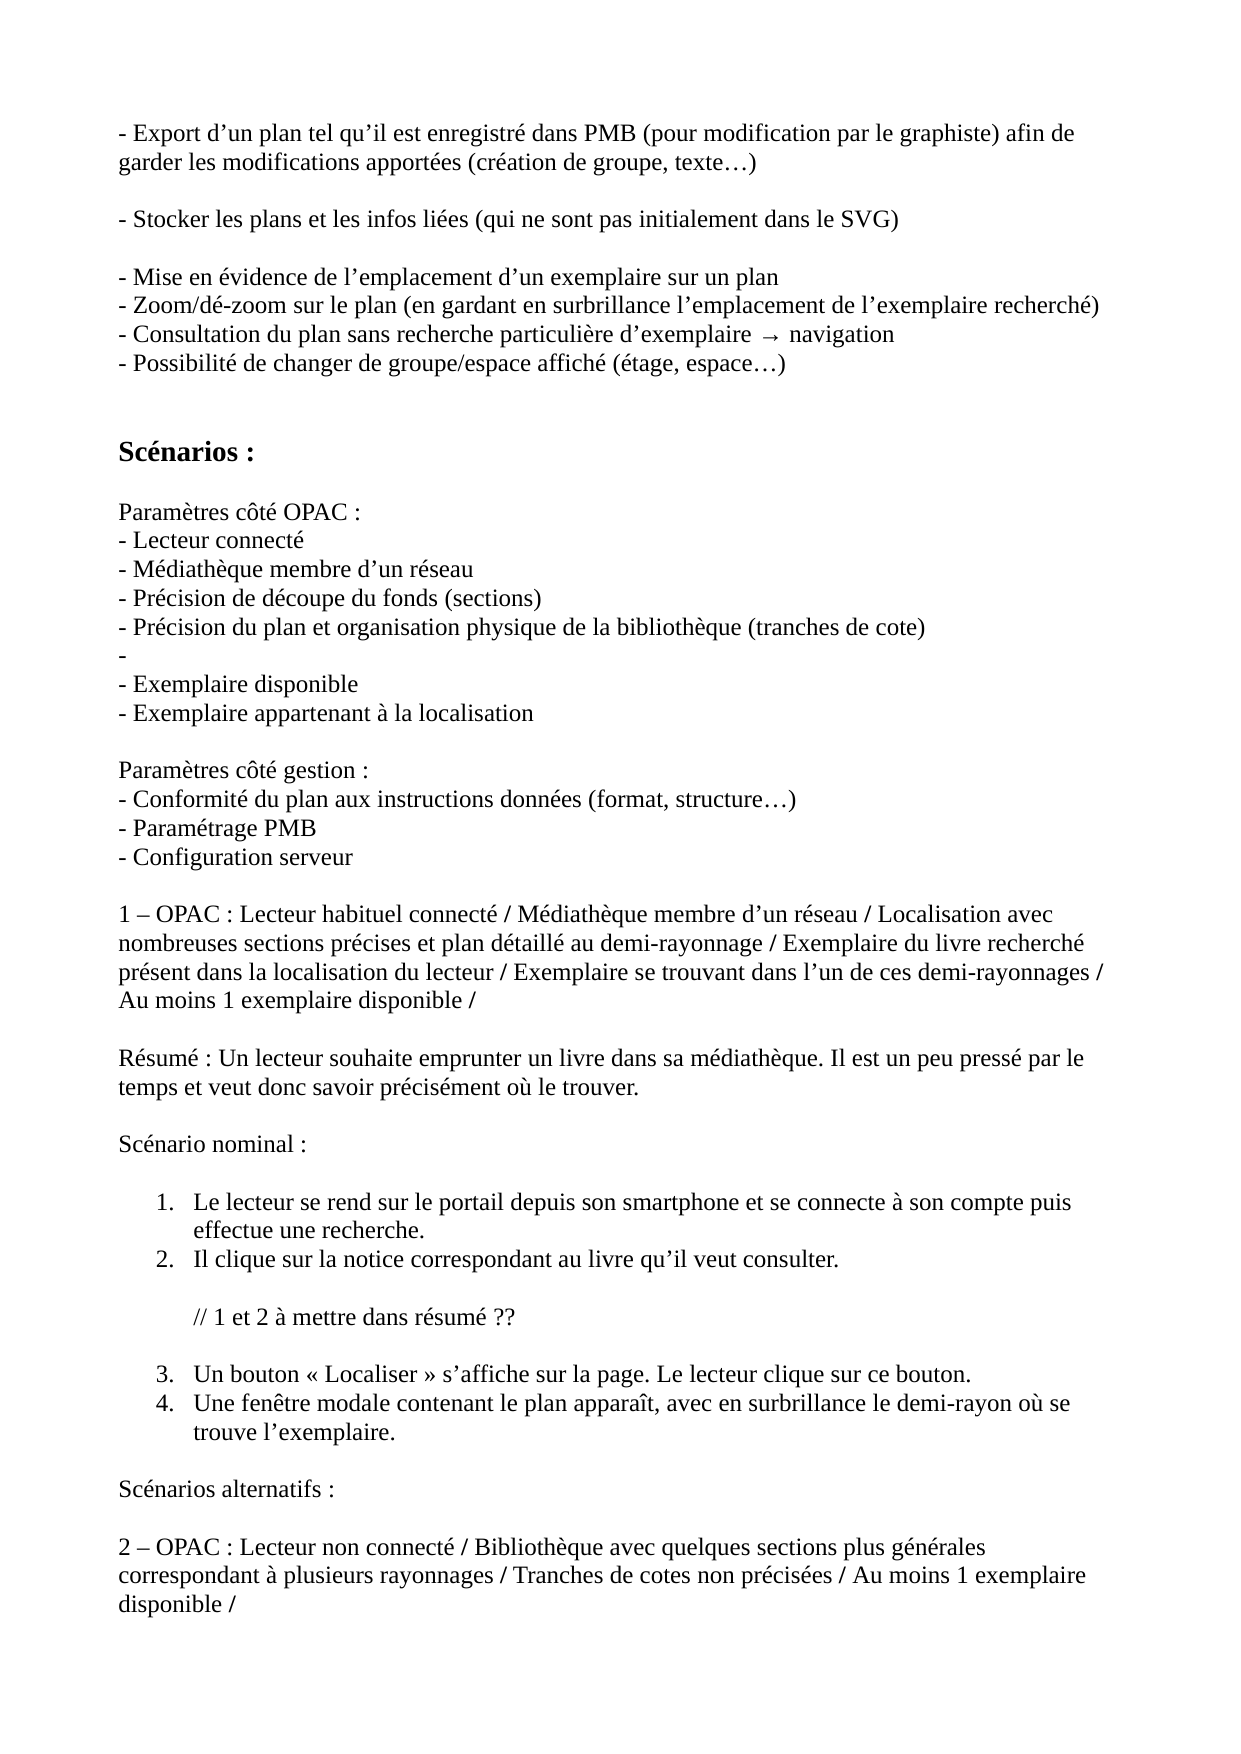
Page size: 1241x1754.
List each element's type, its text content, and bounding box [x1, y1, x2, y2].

text - Consultation du plan sans recherche particulière d’exemplaire → navigation [118, 319, 1122, 348]
text - [118, 640, 1122, 669]
text Résumé : Un lecteur souhaite emprunter un livre dans sa médiathèque. Il est un peu pressé par le temps et veut donc savoir précisément où le trouver. [118, 1043, 1122, 1100]
text - Précision de découpe du fonds (sections) [118, 583, 1122, 612]
text - Paramétrage PMB [118, 813, 1122, 842]
list Une fenêtre modale contenant le plan apparaît, avec en surbrillance le demi-rayon où se trouve l’exemplaire. [156, 1388, 1122, 1445]
text - Mise en évidence de l’emplacement d’un exemplaire sur un plan [118, 262, 1122, 291]
text Scénario nominal : [118, 1129, 1122, 1158]
text Scénarios : [118, 434, 1122, 468]
text - Conformité du plan aux instructions données (format, structure…) [118, 784, 1122, 813]
text - Exemplaire appartenant à la localisation [118, 698, 1122, 727]
text - Stocker les plans et les infos liées (qui ne sont pas initialement dans le SVG) [118, 204, 1122, 233]
list Il clique sur la notice correspondant au livre qu’il veut consulter. // 1 et 2 à mettre dans résumé ?? [156, 1244, 1122, 1359]
text - Possibilité de changer de groupe/espace affiché (étage, espace…) [118, 348, 1122, 377]
list Un bouton « Localiser » s’affiche sur la page. Le lecteur clique sur ce bouton. [156, 1359, 1122, 1388]
text 2 – OPAC : Lecteur non connecté / Bibliothèque avec quelques sections plus générales correspondant à plusieurs rayonnages / Tranches de cotes non précisées / Au moins 1 exemplaire disponible / [118, 1532, 1122, 1618]
text - Précision du plan et organisation physique de la bibliothèque (tranches de cote) [118, 612, 1122, 640]
text 1 – OPAC : Lecteur habituel connecté / Médiathèque membre d’un réseau / Localisation avec nombreuses sections précises et plan détaillé au demi-rayonnage / Exemplaire du livre recherché présent dans la localisation du lecteur / Exemplaire se trouvant dans l’un de ces demi-rayonnages / Au moins 1 exemplaire disponible / [118, 899, 1122, 1014]
text - Configuration serveur [118, 842, 1122, 870]
text - Exemplaire disponible [118, 669, 1122, 698]
text - Zoom/dé-zoom sur le plan (en gardant en surbrillance l’emplacement de l’exemplaire recherché) [118, 291, 1122, 319]
list Le lecteur se rend sur le portail depuis son smartphone et se connecte à son compte puis effectue une recherche. [156, 1187, 1122, 1244]
text Paramètres côté OPAC : [118, 497, 1122, 525]
text Paramètres côté gestion : [118, 755, 1122, 784]
text - Médiathèque membre d’un réseau [118, 554, 1122, 583]
text Scénarios alternatifs : [118, 1474, 1122, 1503]
text - Export d’un plan tel qu’il est enregistré dans PMB (pour modification par le graphiste) afin de garder les modifications apportées (création de groupe, texte…) [118, 118, 1122, 176]
text - Lecteur connecté [118, 525, 1122, 554]
